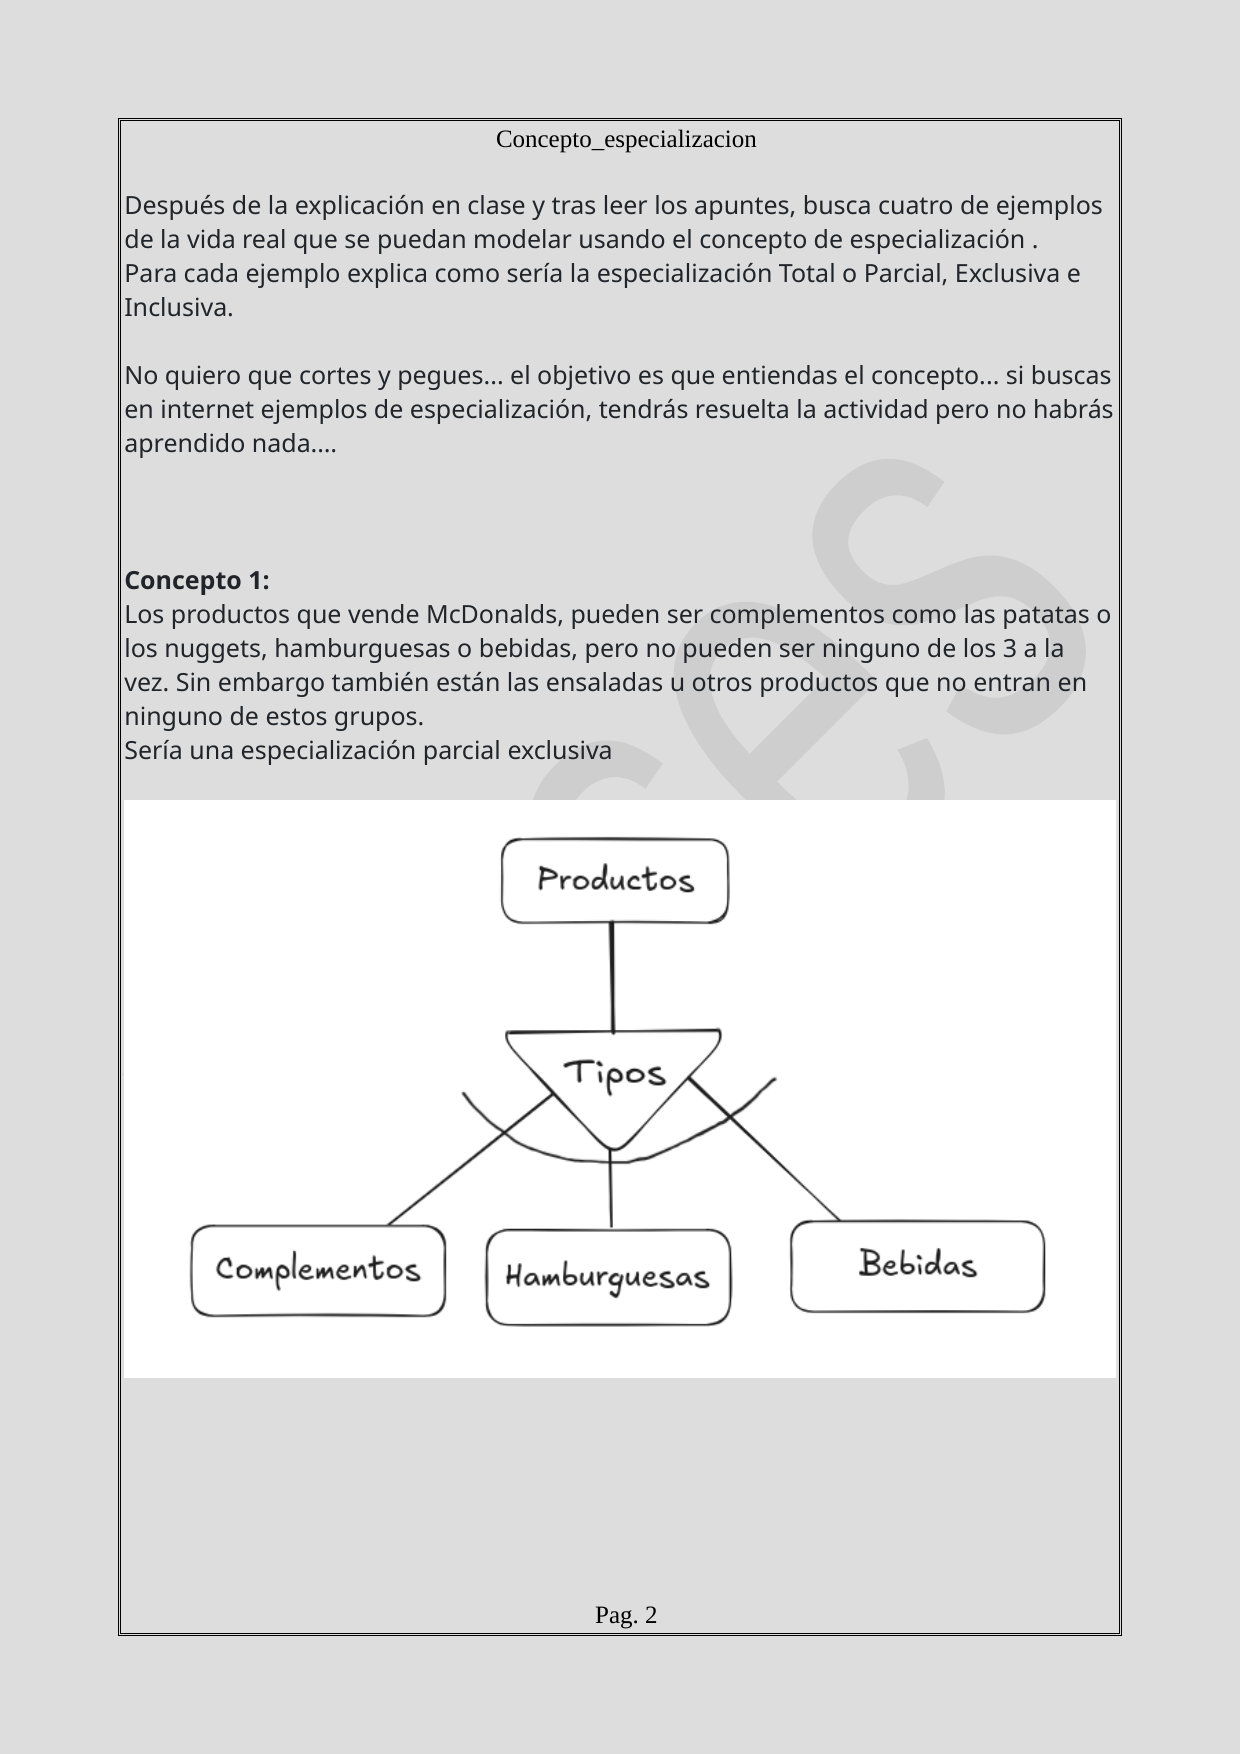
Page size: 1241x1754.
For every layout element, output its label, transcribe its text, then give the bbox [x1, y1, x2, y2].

text [856, 562, 955, 585]
text Sería una especialización parcial exclusiva [124, 733, 714, 767]
text Los productos que vende McDonalds, pueden ser complementos como las patatas o los nuggets, hamburguesas o bebidas, pero no pueden ser ninguno de los 3 a la vez. Sin embargo también están las ensaladas u otros productos que no entran en ninguno de estos grupos. [1021, 596, 1116, 733]
text Los productos que vende McDonalds, pueden ser complementos como las patatas o los nuggets, hamburguesas o bebidas, pero no pueden ser ninguno de los 3 a la vez. Sin embargo también están las ensaladas u otros productos que no entran en ninguno de estos grupos. [124, 596, 1050, 733]
text [1023, 562, 1116, 596]
text Concepto 1: [124, 562, 841, 596]
text [793, 733, 1116, 767]
picture [124, 800, 1117, 1378]
text Los productos que vende McDonalds, pueden ser complementos como las patatas o los nuggets, hamburguesas o bebidas, pero no pueden ser ninguno de los 3 a la vez. Sin embargo también están las ensaladas u otros productos que no entran en ninguno de estos grupos. [711, 638, 824, 733]
text Después de la explicación en clase y tras leer los apuntes, busca cuatro de ejemplos de la vida real que se puedan modelar usando el concepto de especialización . Para cada ejemplo explica como sería la especialización Total o Parcial, Exclusiva e Inclusiva. No quiero que cortes y pegues... el objetivo es que entiendas el concepto... si buscas en internet ejemplos de especialización, tendrás resuelta la actividad pero no habrás aprendido nada.… [124, 188, 1116, 460]
